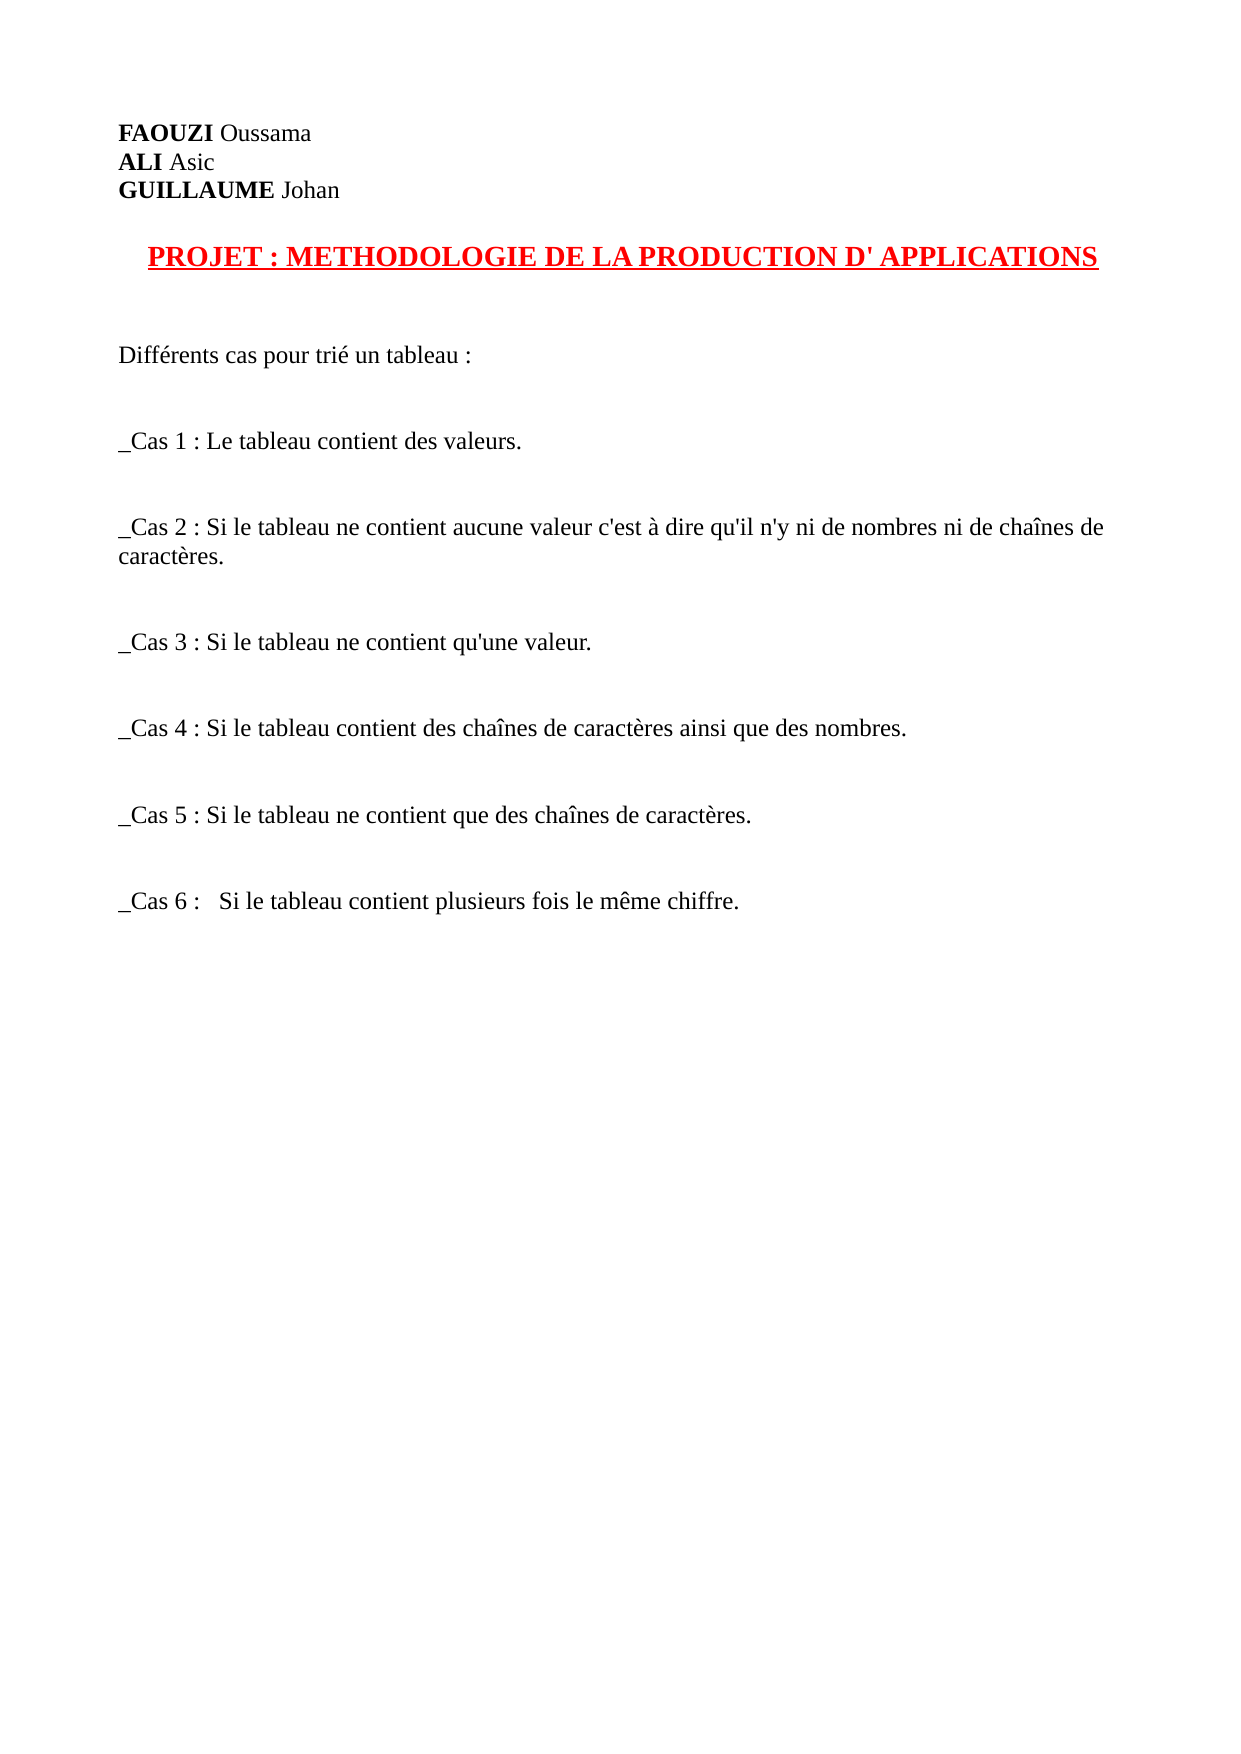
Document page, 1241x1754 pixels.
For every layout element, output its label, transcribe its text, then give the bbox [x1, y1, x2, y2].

text _Cas 1 : Le tableau contient des valeurs. [118, 426, 1122, 455]
text _Cas 6 : Si le tableau contient plusieurs fois le même chiffre. [118, 886, 1122, 915]
text ALI Asic [118, 147, 1122, 176]
text GUILLAUME Johan [118, 176, 1122, 204]
text _Cas 4 : Si le tableau contient des chaînes de caractères ainsi que des nombres. [118, 713, 1122, 742]
text PROJET : METHODOLOGIE DE LA PRODUCTION D' APPLICATIONS [118, 239, 1122, 273]
text Différents cas pour trié un tableau : [118, 340, 1122, 368]
text _Cas 2 : Si le tableau ne contient aucune valeur c'est à dire qu'il n'y ni de nombres ni de chaînes de caractères. [118, 512, 1122, 570]
text _Cas 5 : Si le tableau ne contient que des chaînes de caractères. [118, 800, 1122, 828]
text _Cas 3 : Si le tableau ne contient qu'une valeur. [118, 627, 1122, 656]
text FAOUZI Oussama [118, 118, 1122, 147]
